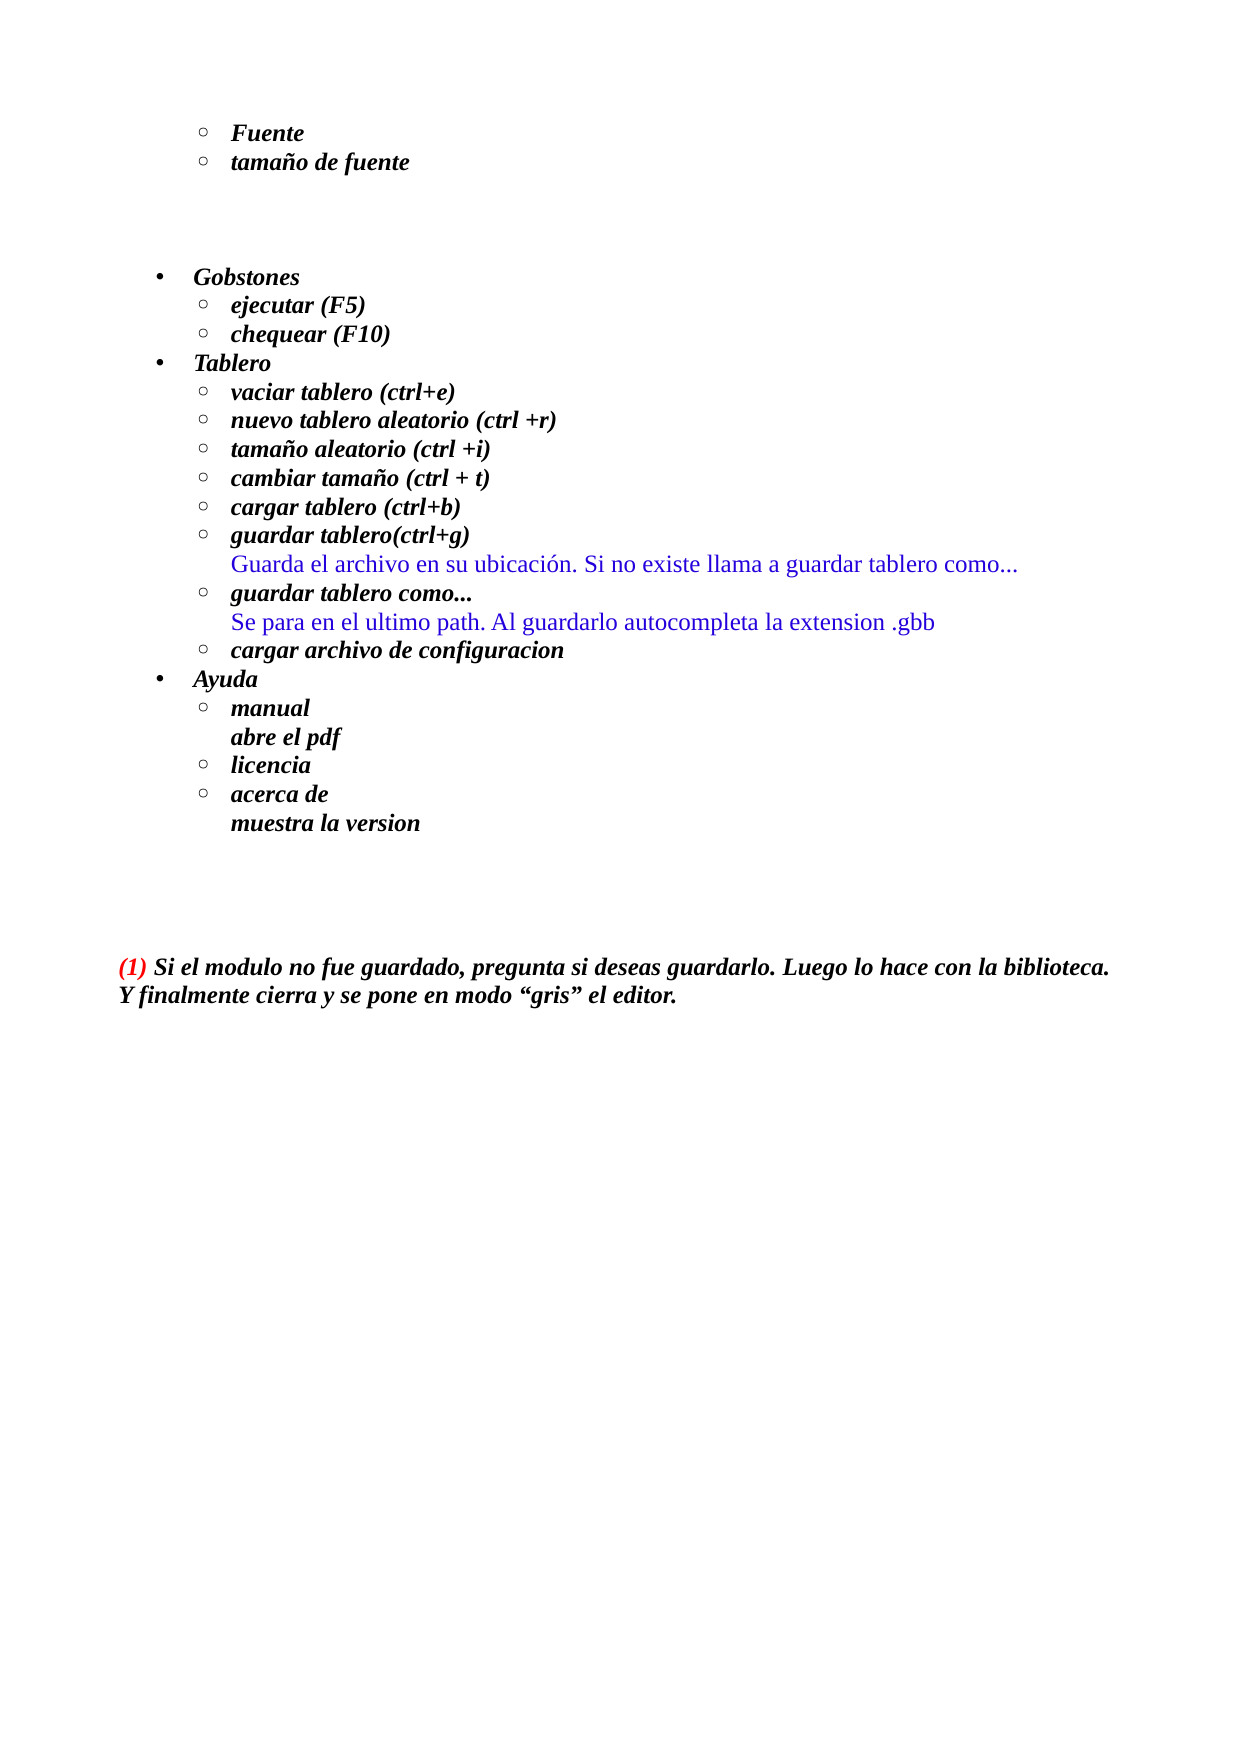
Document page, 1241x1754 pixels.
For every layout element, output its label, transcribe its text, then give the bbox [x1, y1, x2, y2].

text (1) Si el modulo no fue guardado, pregunta si deseas guardarlo. Luego lo hace con la biblioteca. Y finalmente cierra y se pone en modo “gris” el editor. [118, 952, 1122, 1009]
list abre el pdf [193, 722, 1122, 751]
list cargar archivo de configuracion [193, 636, 1122, 664]
list tamaño aleatorio (ctrl +i) [193, 434, 1122, 463]
list licencia [193, 751, 1122, 779]
list Guarda el archivo en su ubicación. Si no existe llama a guardar tablero como... [193, 549, 1122, 578]
list nuevo tablero aleatorio (ctrl +r) [193, 406, 1122, 434]
list Ayuda [156, 664, 1122, 693]
list tamaño de fuente [193, 147, 1122, 176]
list muestra la version [193, 808, 1122, 837]
list cambiar tamaño (ctrl + t) [193, 463, 1122, 492]
list Gobstones [156, 262, 1122, 291]
list Se para en el ultimo path. Al guardarlo autocompleta la extension .gbb [193, 607, 1122, 636]
list ejecutar (F5) [193, 291, 1122, 319]
list guardar tablero como... [193, 578, 1122, 607]
list vaciar tablero (ctrl+e) [193, 377, 1122, 406]
list cargar tablero (ctrl+b) [193, 492, 1122, 521]
list chequear (F10) [193, 319, 1122, 348]
list manual [193, 693, 1122, 722]
list guardar tablero(ctrl+g) [193, 521, 1122, 549]
list acerca de [193, 779, 1122, 808]
list Tablero [156, 348, 1122, 377]
list Fuente [193, 118, 1122, 147]
